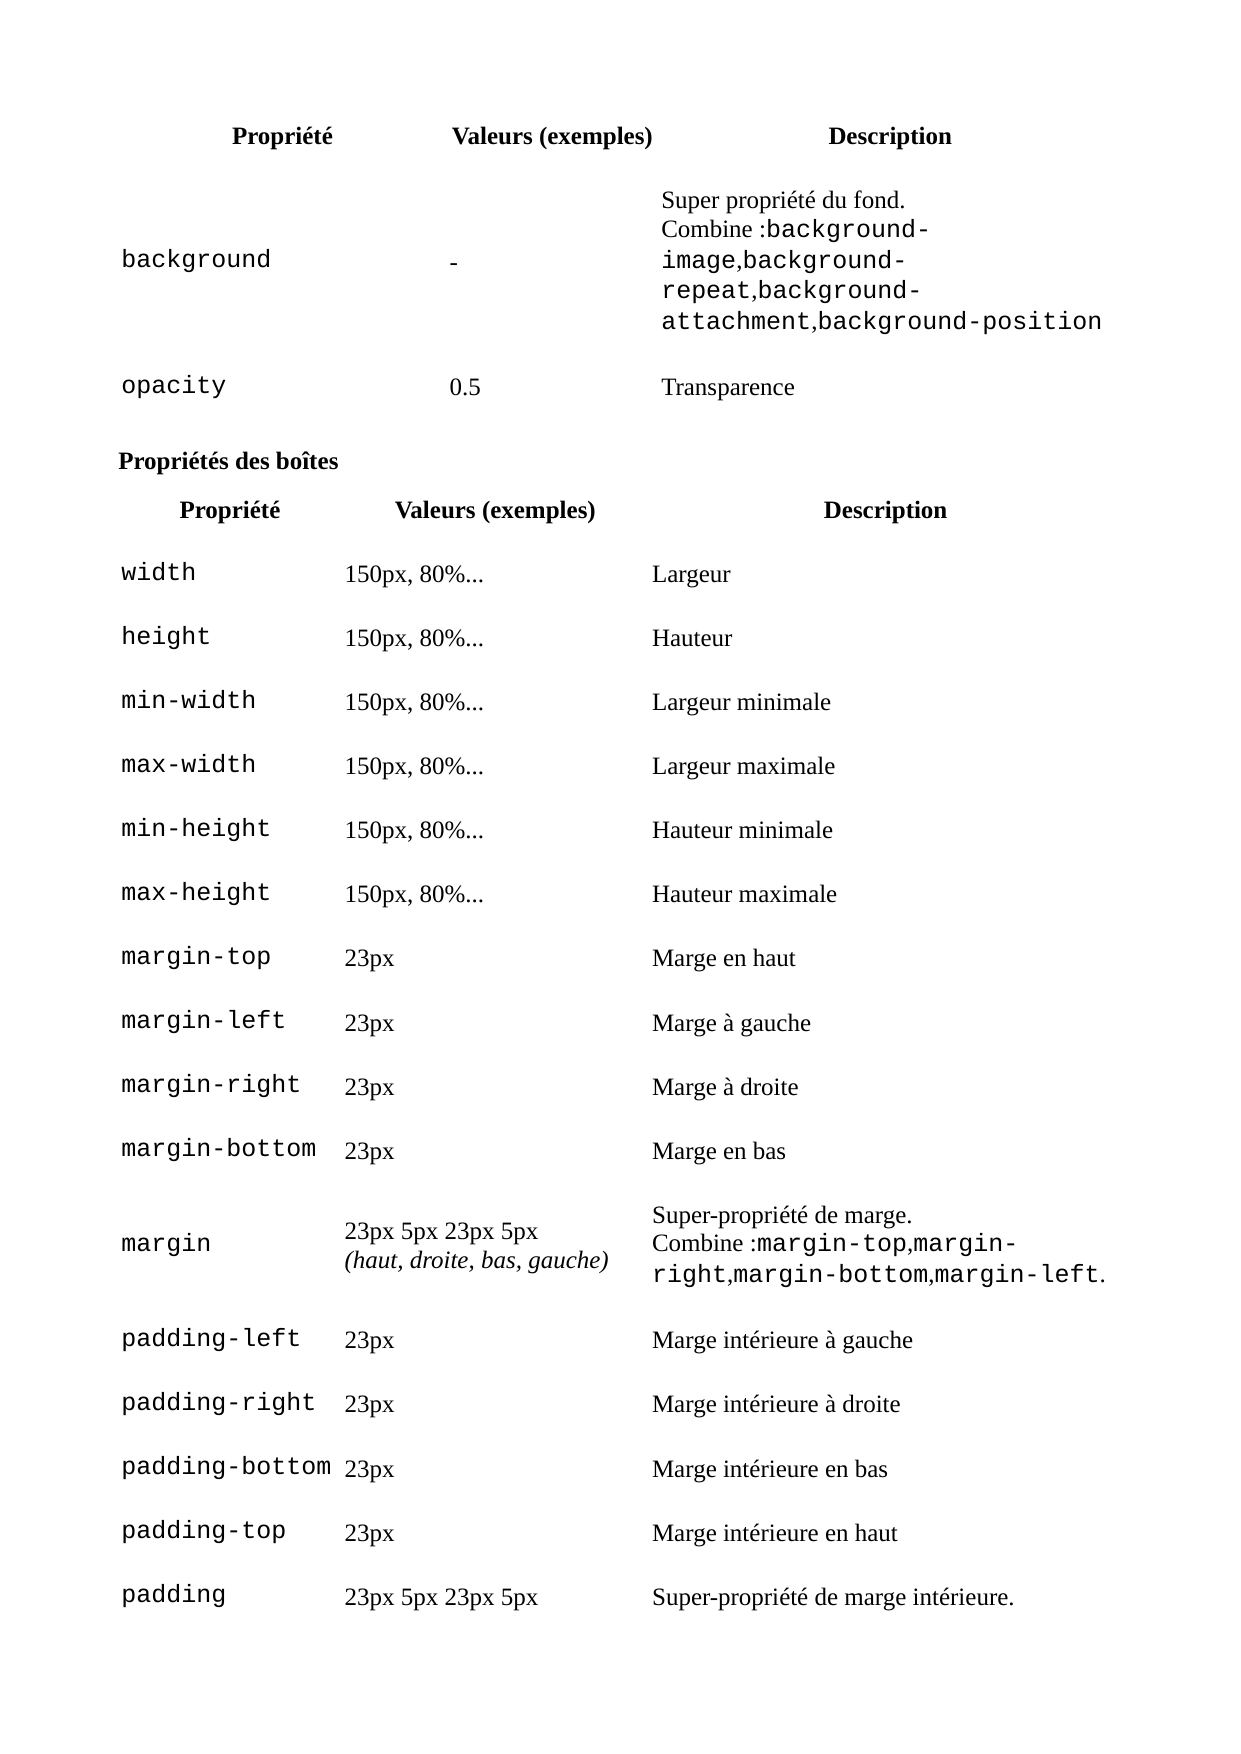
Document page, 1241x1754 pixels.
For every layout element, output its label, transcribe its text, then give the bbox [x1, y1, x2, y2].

table_cell Marge en haut [649, 941, 1122, 1005]
table_cell 0.5 [446, 370, 658, 434]
table_cell height [118, 620, 341, 684]
table_cell padding-bottom [118, 1451, 341, 1515]
table_cell Largeur [649, 556, 1122, 620]
table_cell 23px [341, 1005, 649, 1069]
table_cell 23px [341, 1069, 649, 1133]
table_header Valeurs (exemples) [446, 118, 658, 182]
table_header Propriété [118, 118, 446, 182]
table_cell margin [118, 1197, 341, 1323]
table_cell padding [118, 1579, 341, 1613]
table_cell Largeur minimale [649, 684, 1122, 748]
table_cell 23px [341, 1323, 649, 1387]
table_cell Hauteur minimale [649, 813, 1122, 877]
table_cell Marge à gauche [649, 1005, 1122, 1069]
table_cell Super-propriété de marge intérieure. [649, 1579, 1122, 1613]
table_cell padding-right [118, 1387, 341, 1451]
table_cell max-height [118, 877, 341, 941]
table_cell - [446, 182, 658, 369]
table_cell Hauteur maximale [649, 877, 1122, 941]
table_cell Transparence [658, 370, 1122, 434]
table_header Description [649, 492, 1122, 556]
table_cell 23px [341, 1133, 649, 1197]
subtitle Propriétés des boîtes [118, 446, 1122, 475]
table_cell width [118, 556, 341, 620]
table_cell Marge à droite [649, 1069, 1122, 1133]
table_cell Marge intérieure en haut [649, 1515, 1122, 1579]
table_cell Marge intérieure à gauche [649, 1323, 1122, 1387]
table_cell margin-bottom [118, 1133, 341, 1197]
table_cell Super-propriété de marge. Combine :margin-top,margin-right,margin-bottom,margin-left. [649, 1197, 1122, 1323]
table_header Valeurs (exemples) [341, 492, 649, 556]
table_cell Largeur maximale [649, 749, 1122, 812]
table_cell min-height [118, 813, 341, 877]
table_cell Marge en bas [649, 1133, 1122, 1197]
table_cell Super propriété du fond. Combine :background-image,background-repeat,background-attachment,background-position [658, 182, 1122, 369]
table_cell 150px, 80%... [341, 620, 649, 684]
table_cell Marge intérieure à droite [649, 1387, 1122, 1451]
table_cell margin-top [118, 941, 341, 1005]
table_cell min-width [118, 684, 341, 748]
table_cell 23px [341, 1451, 649, 1515]
table_cell Hauteur [649, 620, 1122, 684]
table_cell 150px, 80%... [341, 813, 649, 877]
table_cell 23px [341, 941, 649, 1005]
table_cell 23px [341, 1387, 649, 1451]
table_cell max-width [118, 749, 341, 812]
table_cell margin-right [118, 1069, 341, 1133]
table_cell opacity [118, 370, 446, 434]
table_cell 150px, 80%... [341, 749, 649, 812]
table_cell margin-left [118, 1005, 341, 1069]
table_header Propriété [118, 492, 341, 556]
table_cell 23px [341, 1515, 649, 1579]
table_cell 23px 5px 23px 5px [341, 1579, 649, 1613]
table_cell 150px, 80%... [341, 877, 649, 941]
table_cell Marge intérieure en bas [649, 1451, 1122, 1515]
table_cell 150px, 80%... [341, 684, 649, 748]
table_cell padding-top [118, 1515, 341, 1579]
table_cell 150px, 80%... [341, 556, 649, 620]
table_header Description [658, 118, 1122, 182]
table_cell background [118, 182, 446, 369]
table_cell 23px 5px 23px 5px (haut, droite, bas, gauche) [341, 1197, 649, 1323]
table_cell padding-left [118, 1323, 341, 1387]
